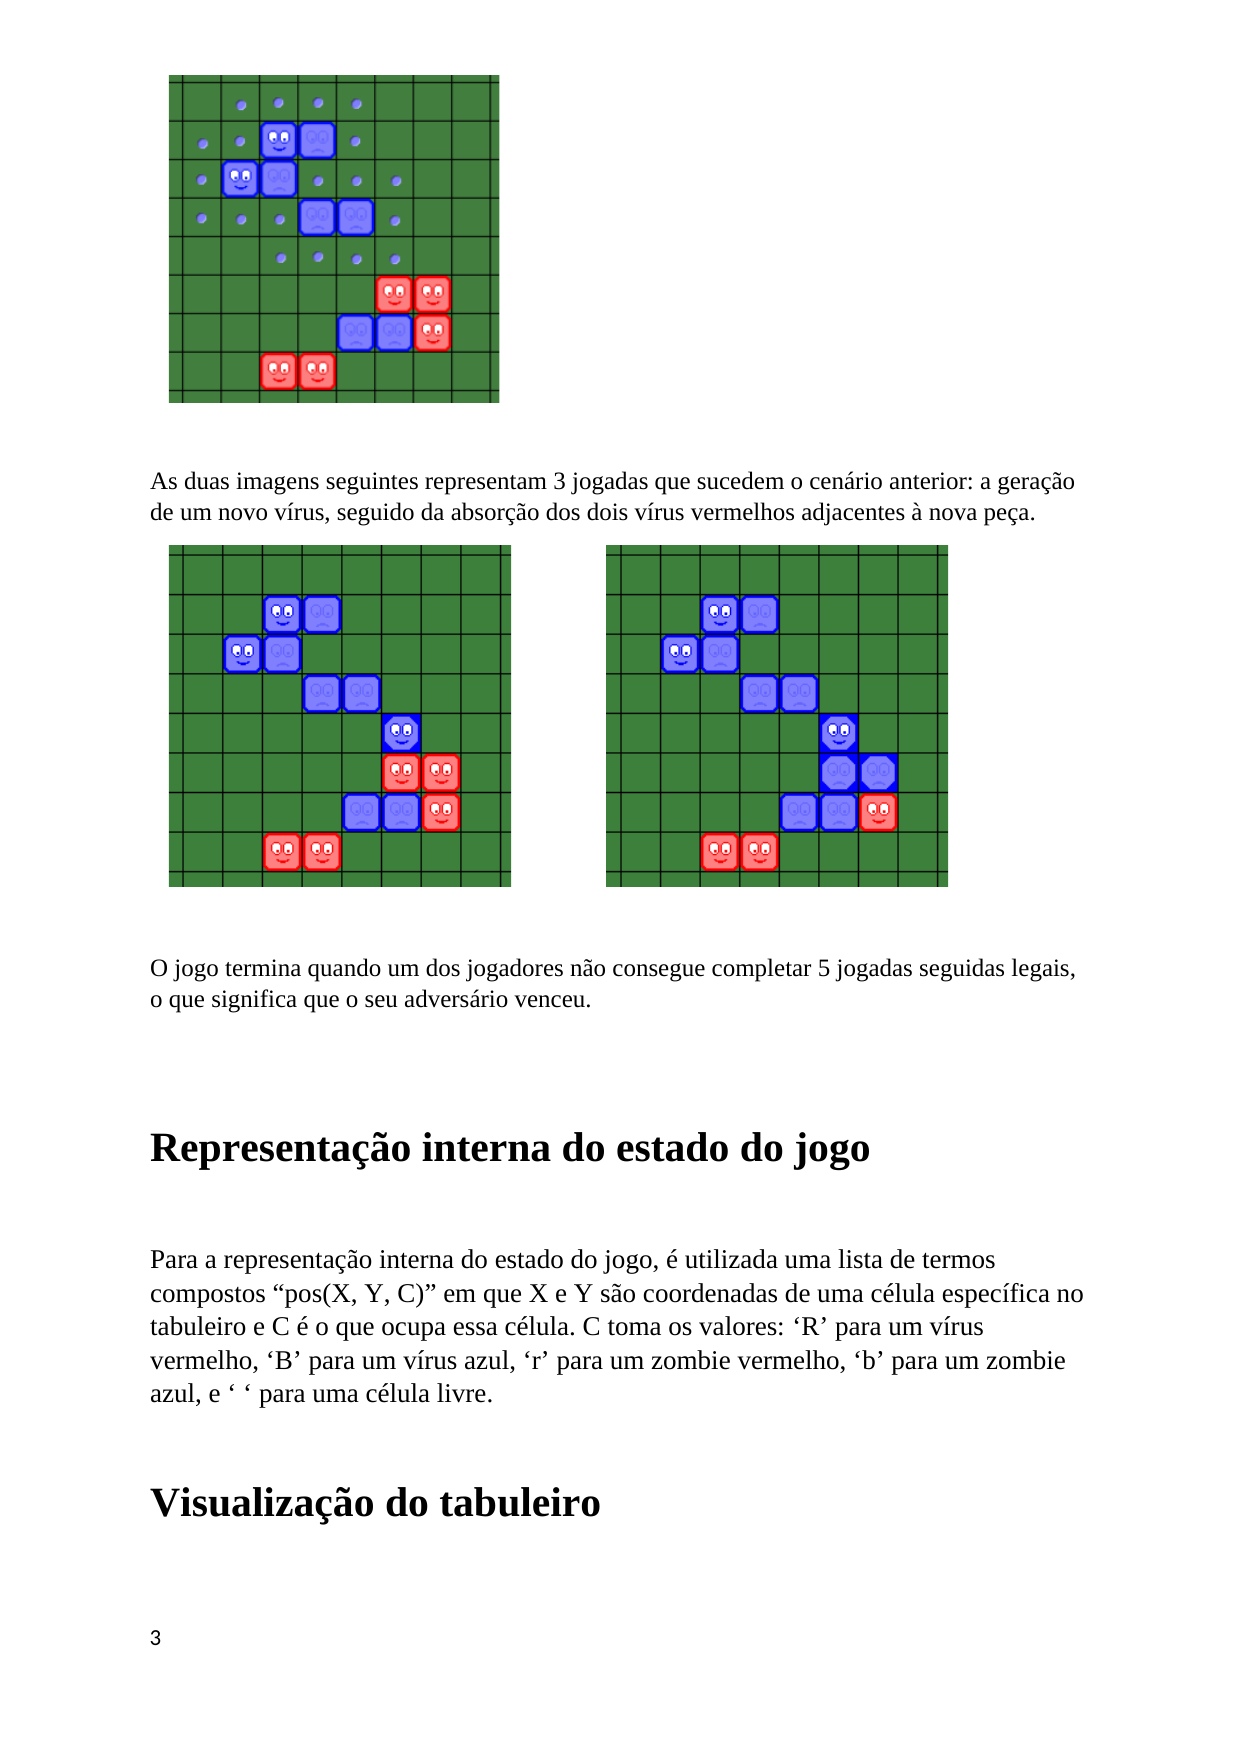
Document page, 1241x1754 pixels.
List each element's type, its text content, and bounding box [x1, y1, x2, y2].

picture [168, 75, 500, 403]
text O jogo termina quando um dos jogadores não consegue completar 5 jogadas seguidas legais, o que significa que o seu adversário venceu. [150, 953, 1090, 1013]
text Visualização do tabuleiro [150, 1478, 1090, 1526]
text As duas imagens seguintes representam 3 jogadas que sucedem o cenário anterior: a geração de um novo vírus, seguido da absorção dos dois vírus vermelhos adjacentes à nova peça. [150, 466, 1090, 526]
picture [606, 545, 949, 887]
picture [168, 545, 512, 887]
text Para a representação interna do estado do jogo, é utilizada uma lista de termos compostos “pos(X, Y, C)” em que X e Y são coordenadas de uma célula específica no tabuleiro e C é o que ocupa essa célula. C toma os valores: ‘R’ para um vírus vermelho, ‘B’ para um vírus azul, ‘r’ para um zombie vermelho, ‘b’ para um zombie azul, e ‘ ‘ para uma célula livre. [150, 1243, 1090, 1408]
text Representação interna do estado do jogo [150, 1122, 1090, 1170]
